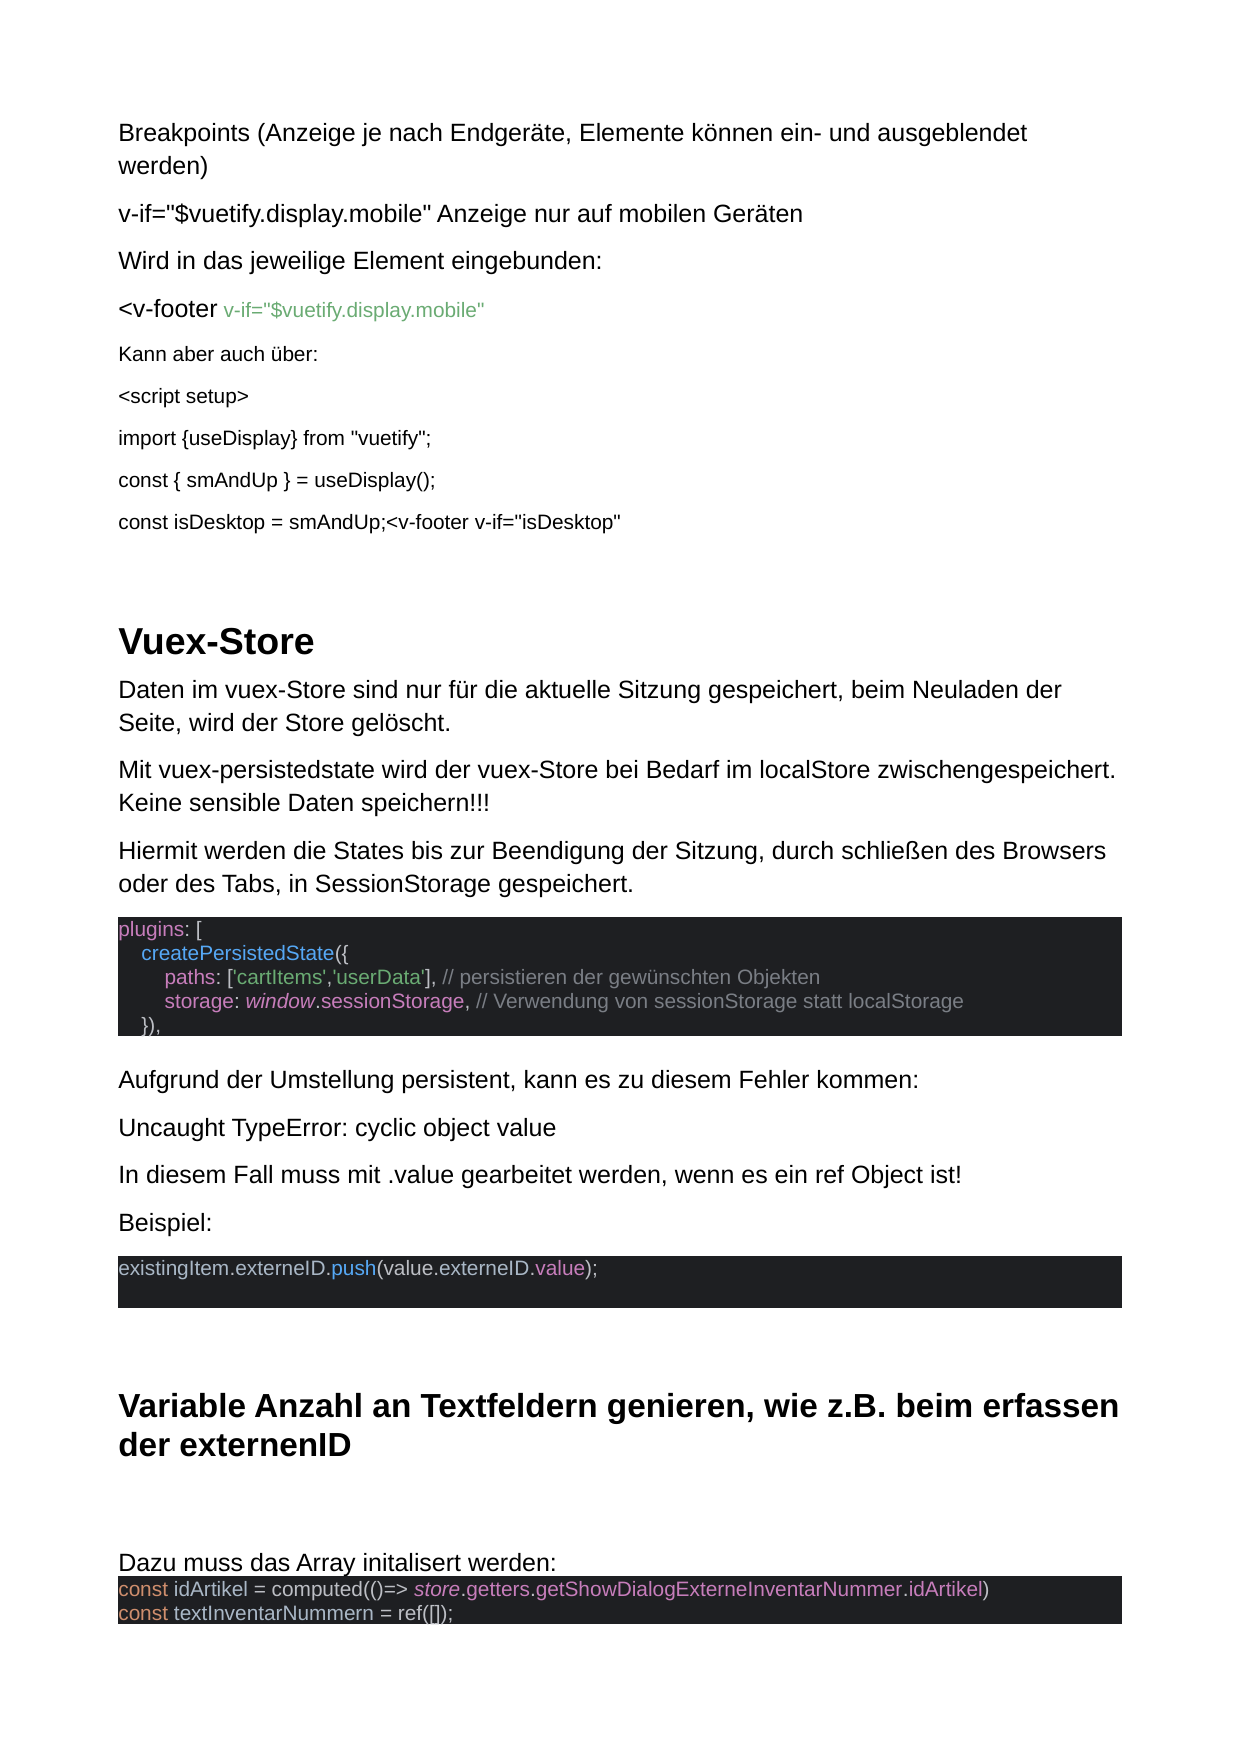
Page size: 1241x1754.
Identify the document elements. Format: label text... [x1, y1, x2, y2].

text Aufgrund der Umstellung persistent, kann es zu diesem Fehler kommen: [118, 1065, 1122, 1094]
subtitle Vuex-Store [118, 619, 1122, 662]
text <script setup> [118, 384, 1122, 408]
text Wird in das jeweilige Element eingebunden: [118, 246, 1122, 275]
text const idArtikel = computed(()=> store.getters.getShowDialogExterneInventarNummer.idArtikel) const textInventarNummern = ref([]); [118, 1576, 1122, 1624]
text Uncaught TypeError: cyclic object value [118, 1113, 1122, 1141]
text const isDesktop = smAndUp;<v-footer v-if="isDesktop" [118, 510, 1122, 534]
text const { smAndUp } = useDisplay(); [118, 468, 1122, 492]
text Daten im vuex-Store sind nur für die aktuelle Sitzung gespeichert, beim Neuladen der Seite, wird der Store gelöscht. [118, 675, 1122, 736]
subtitle Variable Anzahl an Textfeldern genieren, wie z.B. beim erfassen der externenID [118, 1387, 1122, 1463]
text Mit vuex-persistedstate wird der vuex-Store bei Bedarf im localStore zwischengespeichert. Keine sensible Daten speichern!!! [118, 755, 1122, 817]
text Beispiel: [118, 1208, 1122, 1237]
text plugins: [ createPersistedState({ paths: ['cartItems','userData'], // persistieren der gewünschten Objekten storage: window.sessionStorage, // Verwendung von sessionStorage statt localStorage }), [118, 917, 1122, 1036]
text Hiermit werden die States bis zur Beendigung der Sitzung, durch schließen des Browsers oder des Tabs, in SessionStorage gespeichert. [118, 836, 1122, 898]
text import {useDisplay} from "vuetify"; [118, 426, 1122, 450]
text Kann aber auch über: [118, 342, 1122, 366]
text Dazu muss das Array initalisert werden: [118, 1548, 1122, 1576]
text v-if="$vuetify.display.mobile" Anzeige nur auf mobilen Geräten [118, 199, 1122, 227]
text existingItem.externeID.push(value.externeID.value); [118, 1256, 1122, 1308]
text In diesem Fall muss mit .value gearbeitet werden, wenn es ein ref Object ist! [118, 1160, 1122, 1189]
text Breakpoints (Anzeige je nach Endgeräte, Elemente können ein- und ausgeblendet werden) [118, 118, 1122, 180]
text <v-footer v-if="$vuetify.display.mobile" [118, 294, 1122, 323]
